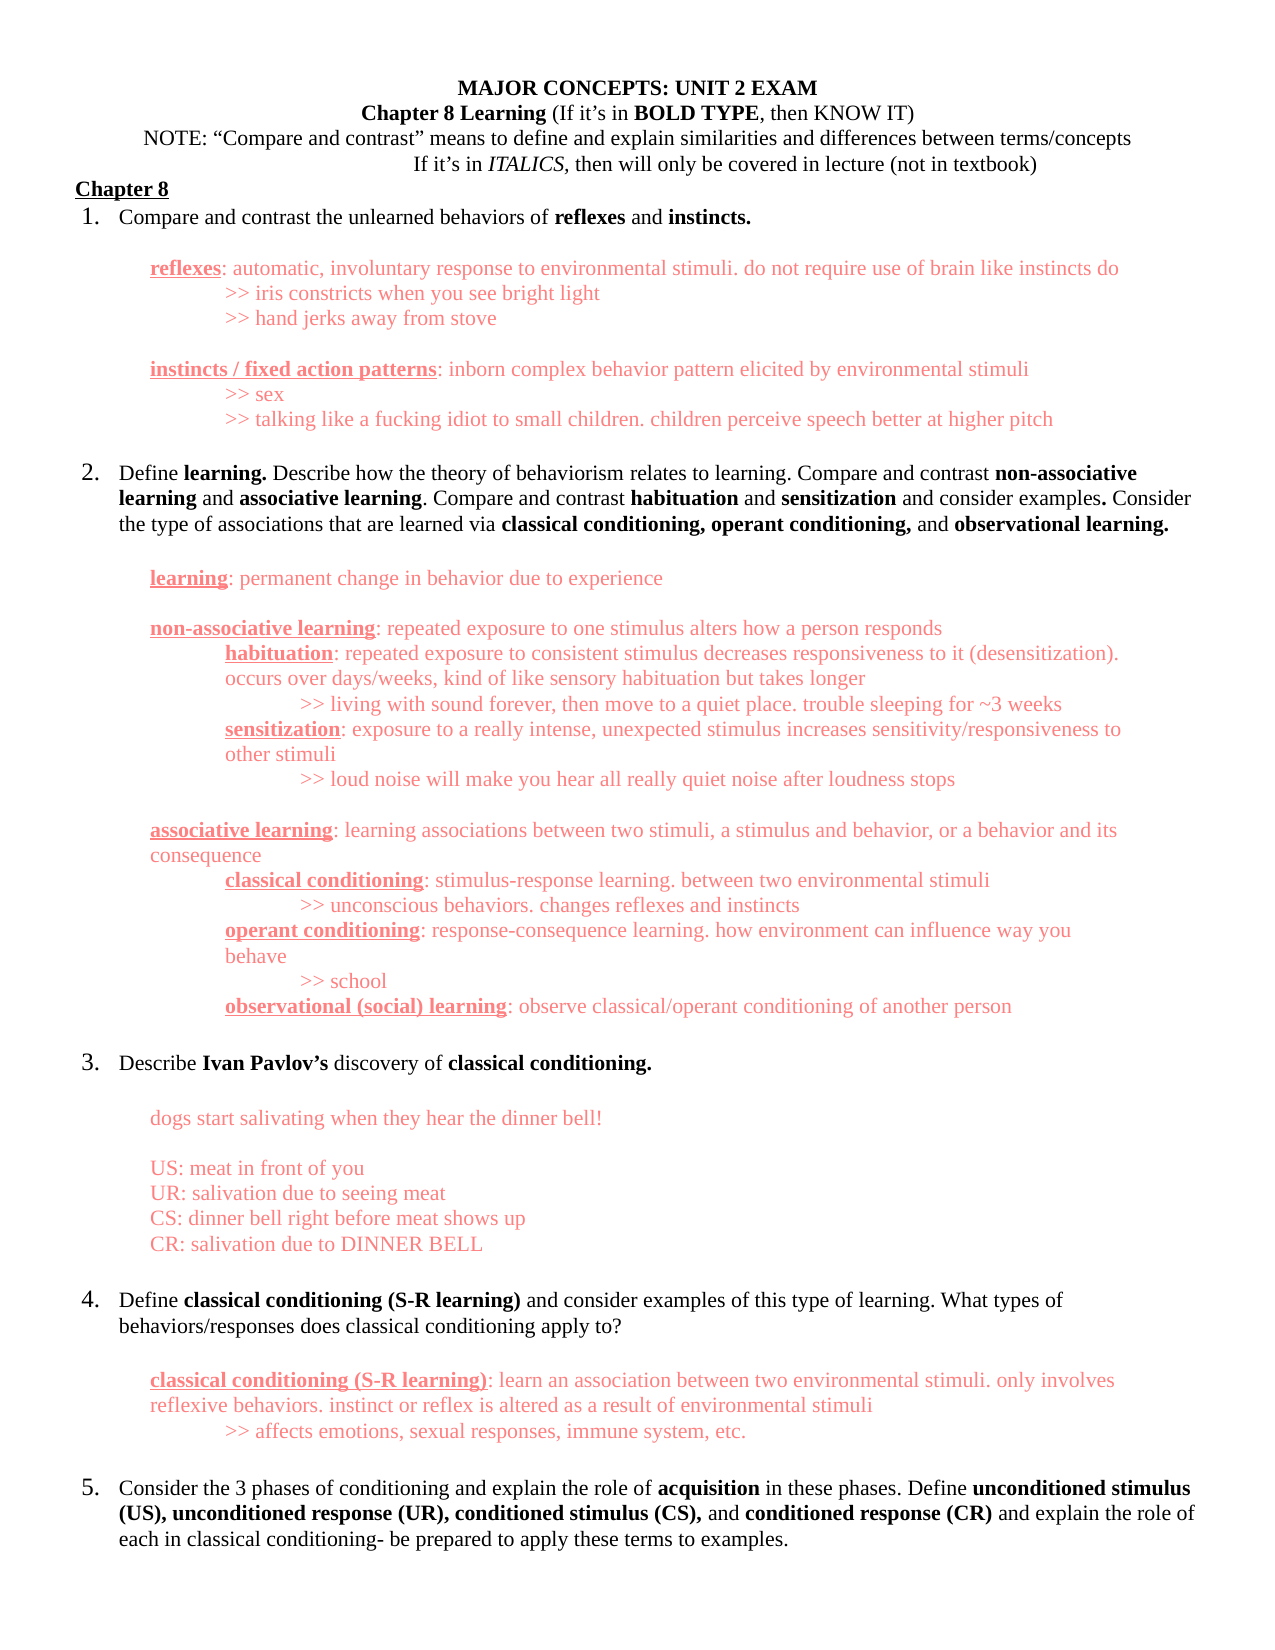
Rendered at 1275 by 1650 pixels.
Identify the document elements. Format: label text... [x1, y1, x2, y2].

text >> iris constricts when you see bright light [150, 280, 1125, 305]
text CS: dinner bell right before meat shows up [150, 1205, 1125, 1231]
text UR: salivation due to seeing meat [150, 1180, 1125, 1205]
text sensitization: exposure to a really intense, unexpected stimulus increases sensitivity/responsiveness to other stimuli [150, 716, 1125, 766]
text >> hand jerks away from stove [150, 305, 1125, 331]
list Consider the 3 phases of conditioning and explain the role of acquisition in these phases. Define unconditioned stimulus (US), unconditioned response (UR), conditioned stimulus (CS), and conditioned response (CR) and explain the role of each in classical conditioning- be prepared to apply these terms to examples. [81, 1472, 1200, 1551]
text habituation: repeated exposure to consistent stimulus decreases responsiveness to it (desensitization). occurs over days/weeks, kind of like sensory habituation but takes longer [150, 640, 1125, 691]
list Compare and contrast the unlearned behaviors of reflexes and instincts. [81, 201, 1200, 230]
text dogs start salivating when they hear the dinner bell! [150, 1104, 1125, 1130]
text CR: salivation due to DINNER BELL [150, 1231, 1125, 1256]
list Define classical conditioning (S-R learning) and consider examples of this type of learning. What types of behaviors/responses does classical conditioning apply to? [81, 1284, 1200, 1338]
text Chapter 8 Learning (If it’s in BOLD TYPE, then KNOW IT) [75, 100, 1200, 125]
text instincts / fixed action patterns: inborn complex behavior pattern elicited by environmental stimuli [150, 356, 1125, 381]
text >> unconscious behaviors. changes reflexes and instincts [150, 892, 1125, 917]
list Define learning. Describe how the theory of behaviorism relates to learning. Compare and contrast non-associative learning and associative learning. Compare and contrast habituation and sensitization and consider examples. Consider the type of associations that are learned via classical conditioning, operant conditioning, and observational learning. [81, 457, 1200, 536]
text classical conditioning (S-R learning): learn an association between two environmental stimuli. only involves reflexive behaviors. instinct or reflex is altered as a result of environmental stimuli [150, 1367, 1125, 1418]
text MAJOR CONCEPTS: UNIT 2 EXAM [75, 75, 1200, 100]
text classical conditioning: stimulus-response learning. between two environmental stimuli [150, 867, 1125, 892]
text >> sex [150, 381, 1125, 406]
text >> affects emotions, sexual responses, immune system, etc. [150, 1418, 1125, 1443]
text learning: permanent change in behavior due to experience [150, 564, 1125, 590]
text >> living with sound forever, then move to a quiet place. trouble sleeping for ~3 weeks [150, 691, 1125, 716]
text associative learning: learning associations between two stimuli, a stimulus and behavior, or a behavior and its consequence [150, 817, 1125, 867]
text >> loud noise will make you hear all really quiet noise after loudness stops [150, 766, 1125, 791]
text >> school [150, 968, 1125, 993]
text observational (social) learning: observe classical/operant conditioning of another person [150, 993, 1125, 1018]
text non-associative learning: repeated exposure to one stimulus alters how a person responds [150, 615, 1125, 640]
text US: meat in front of you [150, 1155, 1125, 1180]
list Describe Ivan Pavlov’s discovery of classical conditioning. [81, 1047, 1200, 1076]
text If it’s in ITALICS, then will only be covered in lecture (not in textbook) [75, 151, 1200, 176]
text reflexes: automatic, involuntary response to environmental stimuli. do not require use of brain like instincts do [150, 255, 1125, 280]
text operant conditioning: response-consequence learning. how environment can influence way you behave [150, 917, 1125, 968]
text >> talking like a fucking idiot to small children. children perceive speech better at higher pitch [150, 406, 1125, 431]
text NOTE: “Compare and contrast” means to define and explain similarities and differences between terms/concepts [75, 125, 1200, 151]
text Chapter 8 [75, 176, 1200, 201]
